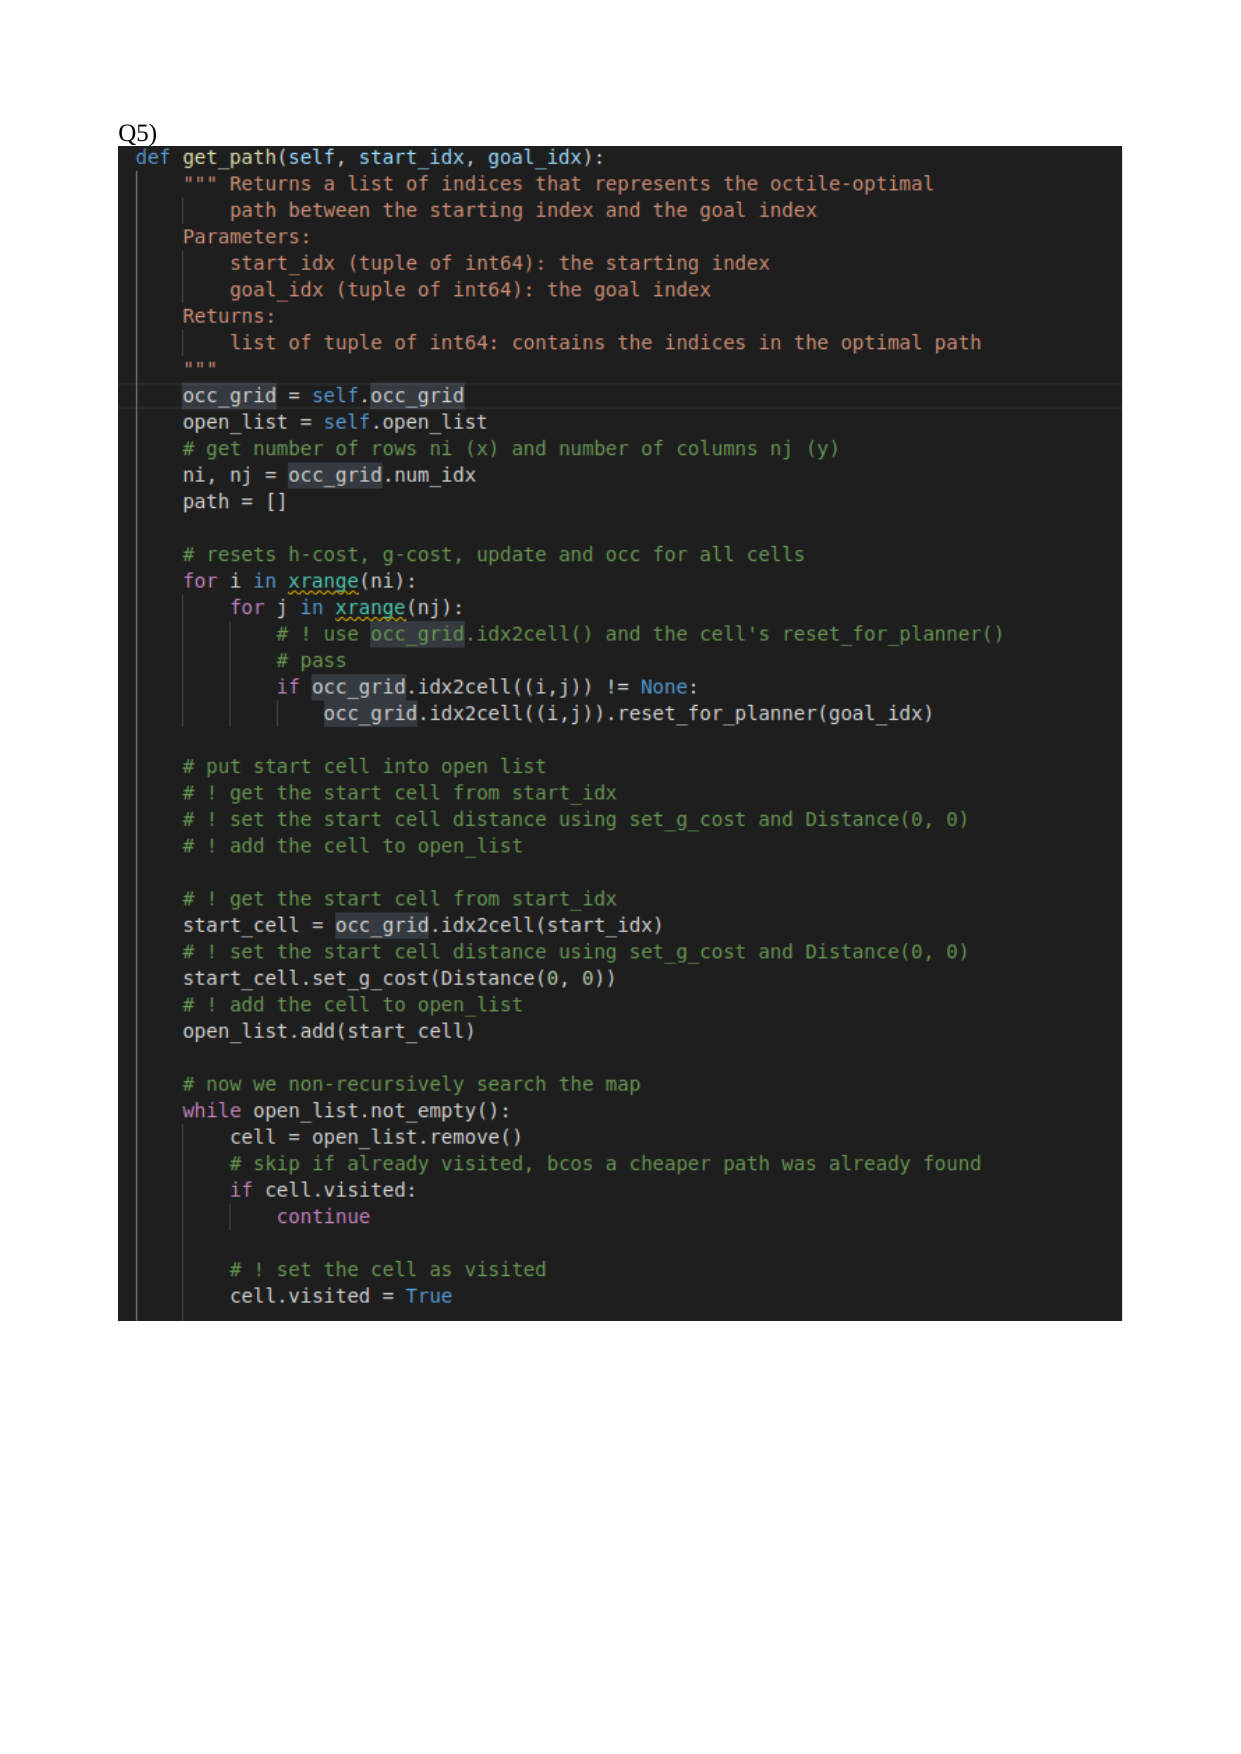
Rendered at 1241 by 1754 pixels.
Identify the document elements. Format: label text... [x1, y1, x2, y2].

text Q5) [118, 118, 1122, 146]
picture [118, 146, 1123, 1321]
